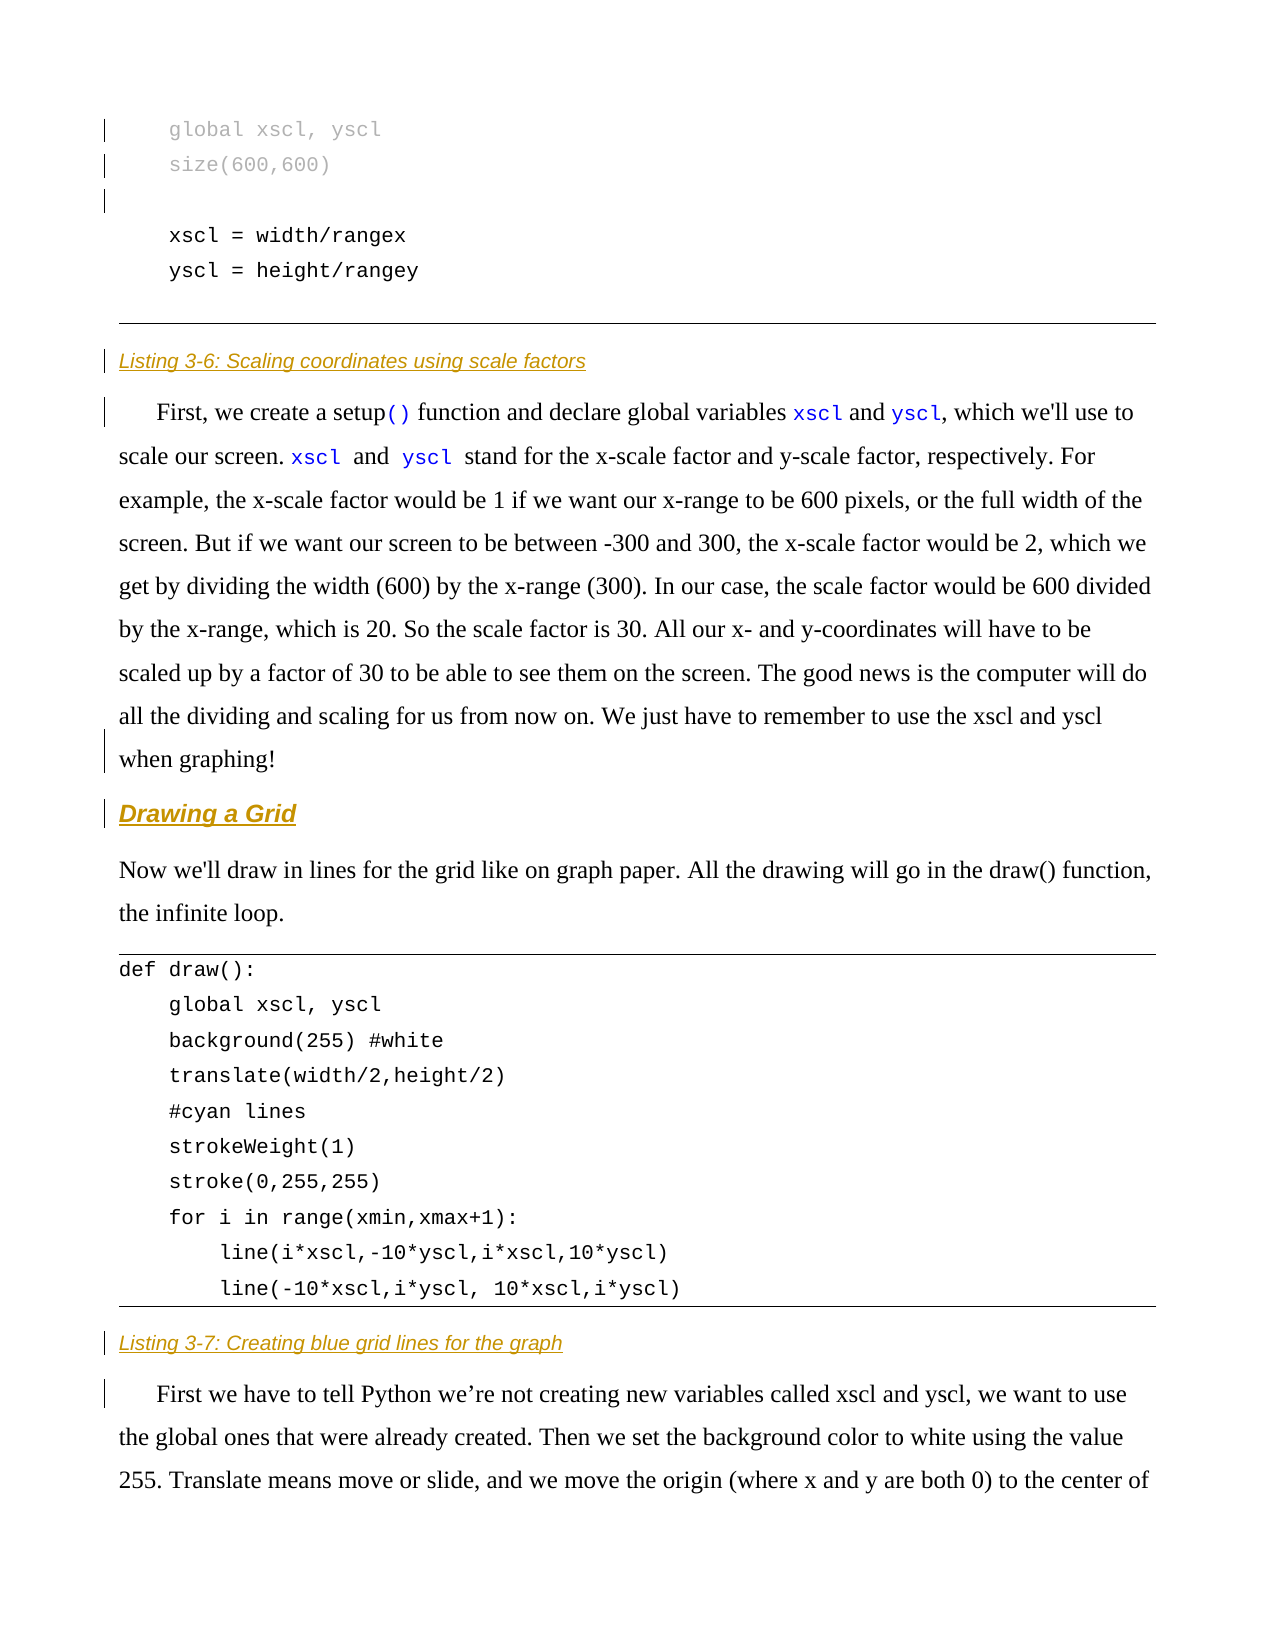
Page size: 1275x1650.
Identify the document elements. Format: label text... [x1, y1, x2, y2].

text size(600,600) [118, 154, 1156, 213]
text yscl = height/rangey [118, 260, 1156, 284]
text xscl = width/rangex [118, 225, 1156, 248]
text global xscl, yscl [118, 994, 1156, 1018]
text #cyan lines [118, 1101, 1156, 1124]
text First we have to tell Python we’re not creating new variables called xscl and yscl, we want to use the global ones that were already created. Then we set the background color to white using the value 255. Translate means move or slide, and we move the origin (where x and y are both 0) to the center of [118, 1379, 1156, 1494]
text line(-10*xscl,i*yscl, 10*xscl,i*yscl) [118, 1278, 1156, 1307]
list Listing 3-7: Creating blue grid lines for the graph [118, 1331, 1156, 1355]
text Drawing a Grid [118, 799, 1156, 828]
text First, we create a setup() function and declare global variables xscl and yscl, which we'll use to scale our screen. xscl and yscl stand for the x-scale factor and y-scale factor, respectively. For example, the x-scale factor would be 1 if we want our x-range to be 600 pixels, or the full width of the screen. But if we want our screen to be between -300 and 300, the x-scale factor would be 2, which we get by dividing the width (600) by the x-range (300). In our case, the scale factor would be 600 divided by the x-range, which is 20. So the scale factor is 30. All our x- and y-coordinates will have to be scaled up by a factor of 30 to be able to see them on the screen. The good news is the computer will do all the dividing and scaling for us from now on. We just have to remember to use the xscl and yscl when graphing! [118, 397, 1156, 773]
text def draw(): [118, 955, 1156, 983]
text strokeWeight(1) [118, 1136, 1156, 1160]
text background(255) #white [118, 1030, 1156, 1053]
text for i in range(xmin,xmax+1): [118, 1207, 1156, 1231]
text translate(width/2,height/2) [118, 1065, 1156, 1089]
text stroke(0,255,255) [118, 1172, 1156, 1195]
list Listing 3-6: Scaling coordinates using scale factors [118, 349, 1156, 373]
text Now we'll draw in lines for the grid like on graph paper. All the drawing will go in the draw() function, the infinite loop. [118, 855, 1156, 927]
text line(i*xscl,-10*yscl,i*xscl,10*yscl) [118, 1242, 1156, 1266]
text global xscl, yscl [118, 118, 1156, 142]
